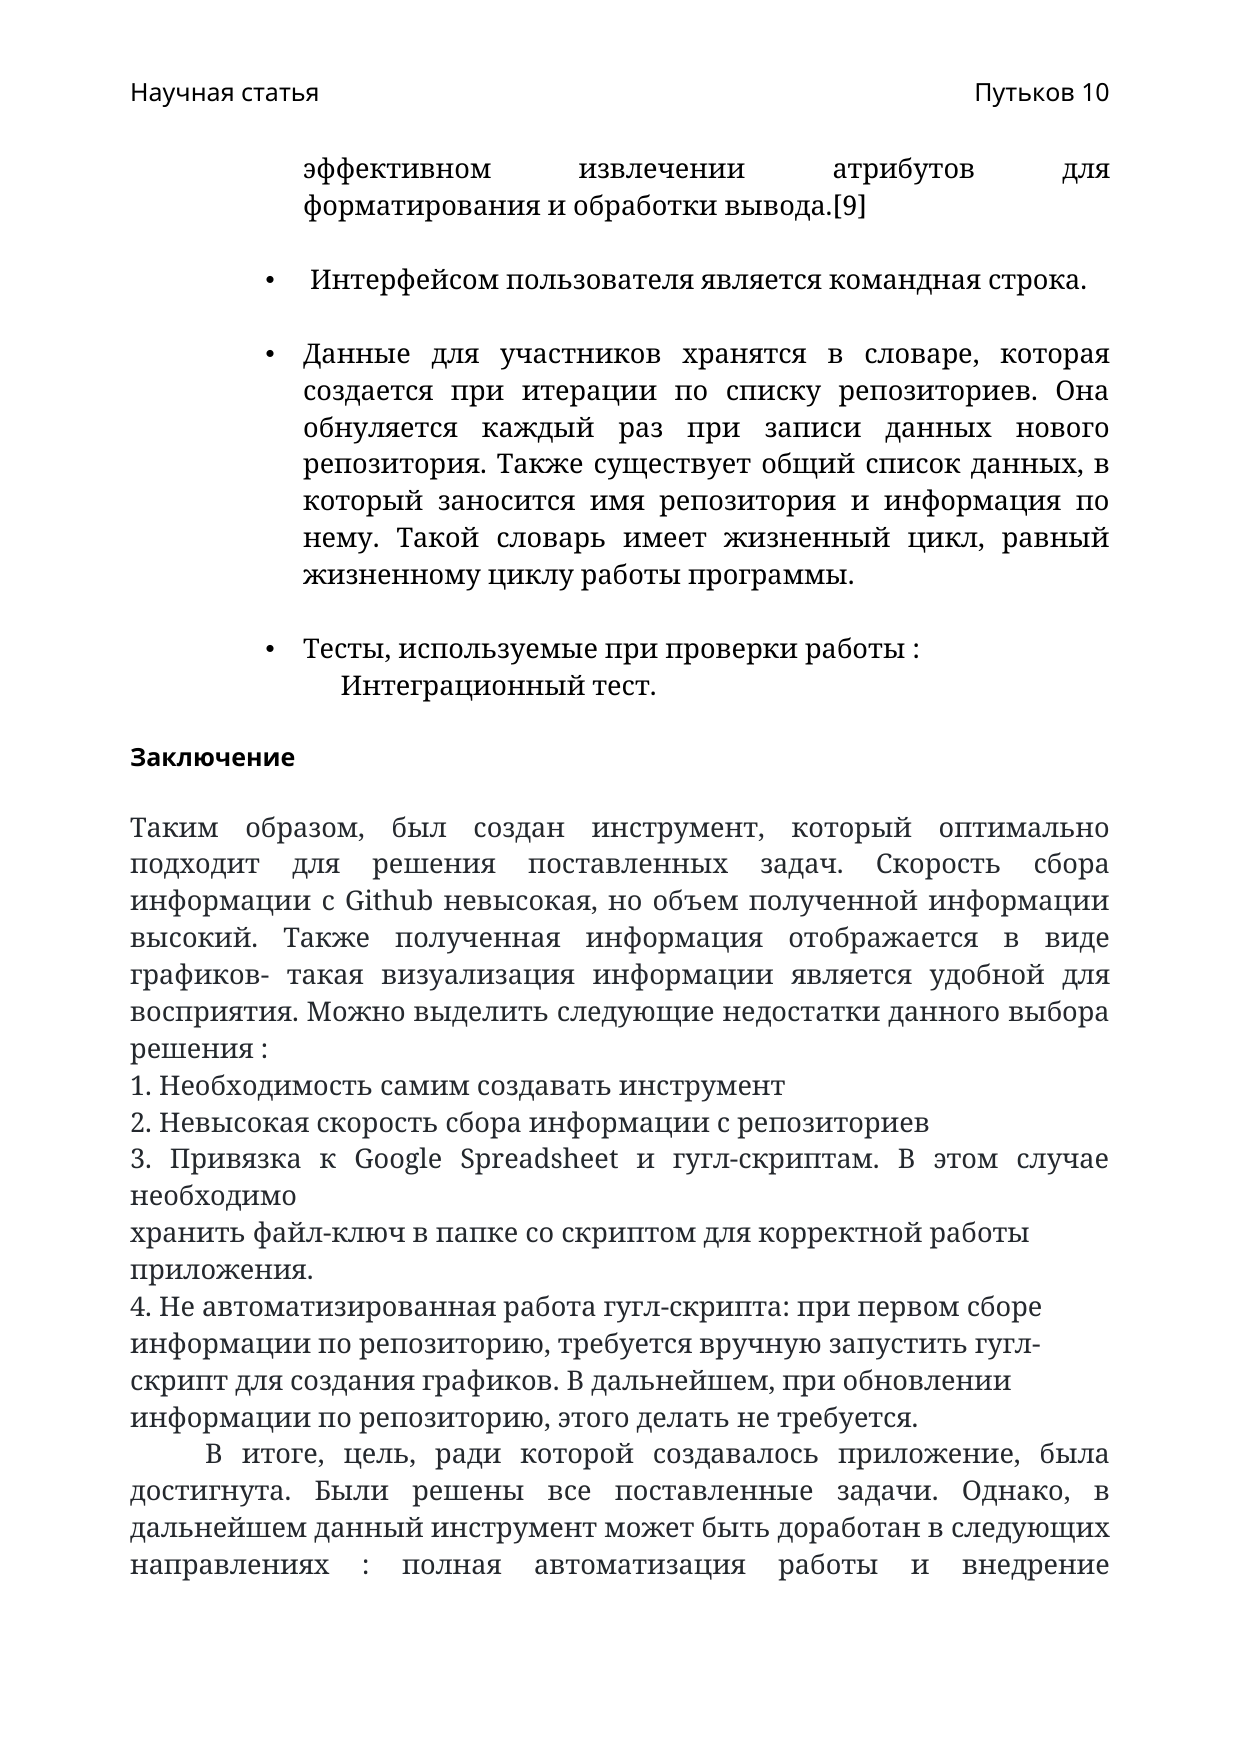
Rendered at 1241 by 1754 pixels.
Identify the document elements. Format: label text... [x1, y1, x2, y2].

text приложения. [130, 1251, 1110, 1287]
list эффективном извлечении атрибутов для форматирования и обработки вывода.[9] [265, 150, 1110, 224]
list Тесты, используемые при проверки работы : [265, 629, 1110, 666]
list Интеграционный тест. [303, 666, 1110, 703]
list Данные для участников хранятся в словаре, которая создается при итерации по списку репозиториев. Она обнуляется каждый раз при записи данных нового репозитория. Также существует общий список данных, в который заносится имя репозитория и информация по нему. Такой словарь имеет жизненный цикл, равный жизненному циклу работы программы. [265, 334, 1110, 592]
text информации по репозиторию, этого делать не требуется. [130, 1398, 1110, 1435]
text 2. Невысокая скорость сбора информации с репозиториев [130, 1103, 1110, 1140]
text информации по репозиторию, требуется вручную запустить гугл- [130, 1324, 1110, 1361]
text 3. Привязка к Google Spreadsheet и гугл-скриптам. В этом случае необходимо [130, 1140, 1110, 1214]
text Заключение [130, 740, 1110, 774]
text Таким образом, был создан инструмент, который оптимально подходит для решения поставленных задач. Скорость сбора информации с Github невысокая, но объем полученной информации высокий. Также полученная информация отображается в виде графиков- такая визуализация информации является удобной для восприятия. Можно выделить следующие недостатки данного выбора решения : [130, 808, 1110, 1066]
text хранить файл-ключ в папке со скриптом для корректной работы [130, 1214, 1110, 1251]
text 1. Необходимость самим создавать инструмент [130, 1066, 1110, 1103]
text скрипт для создания графиков. В дальнейшем, при обновлении [130, 1361, 1110, 1398]
list Интерфейсом пользователя является командная строка. [265, 261, 1110, 297]
text В итоге, цель, ради которой создавалось приложение, была достигнута. Были решены все поставленные задачи. Однако, в дальнейшем данный инструмент может быть доработан в следующих направлениях : полная автоматизация работы и внедрение [130, 1435, 1110, 1582]
text 4. Не автоматизированная работа гугл-скрипта: при первом сборе [130, 1287, 1110, 1324]
